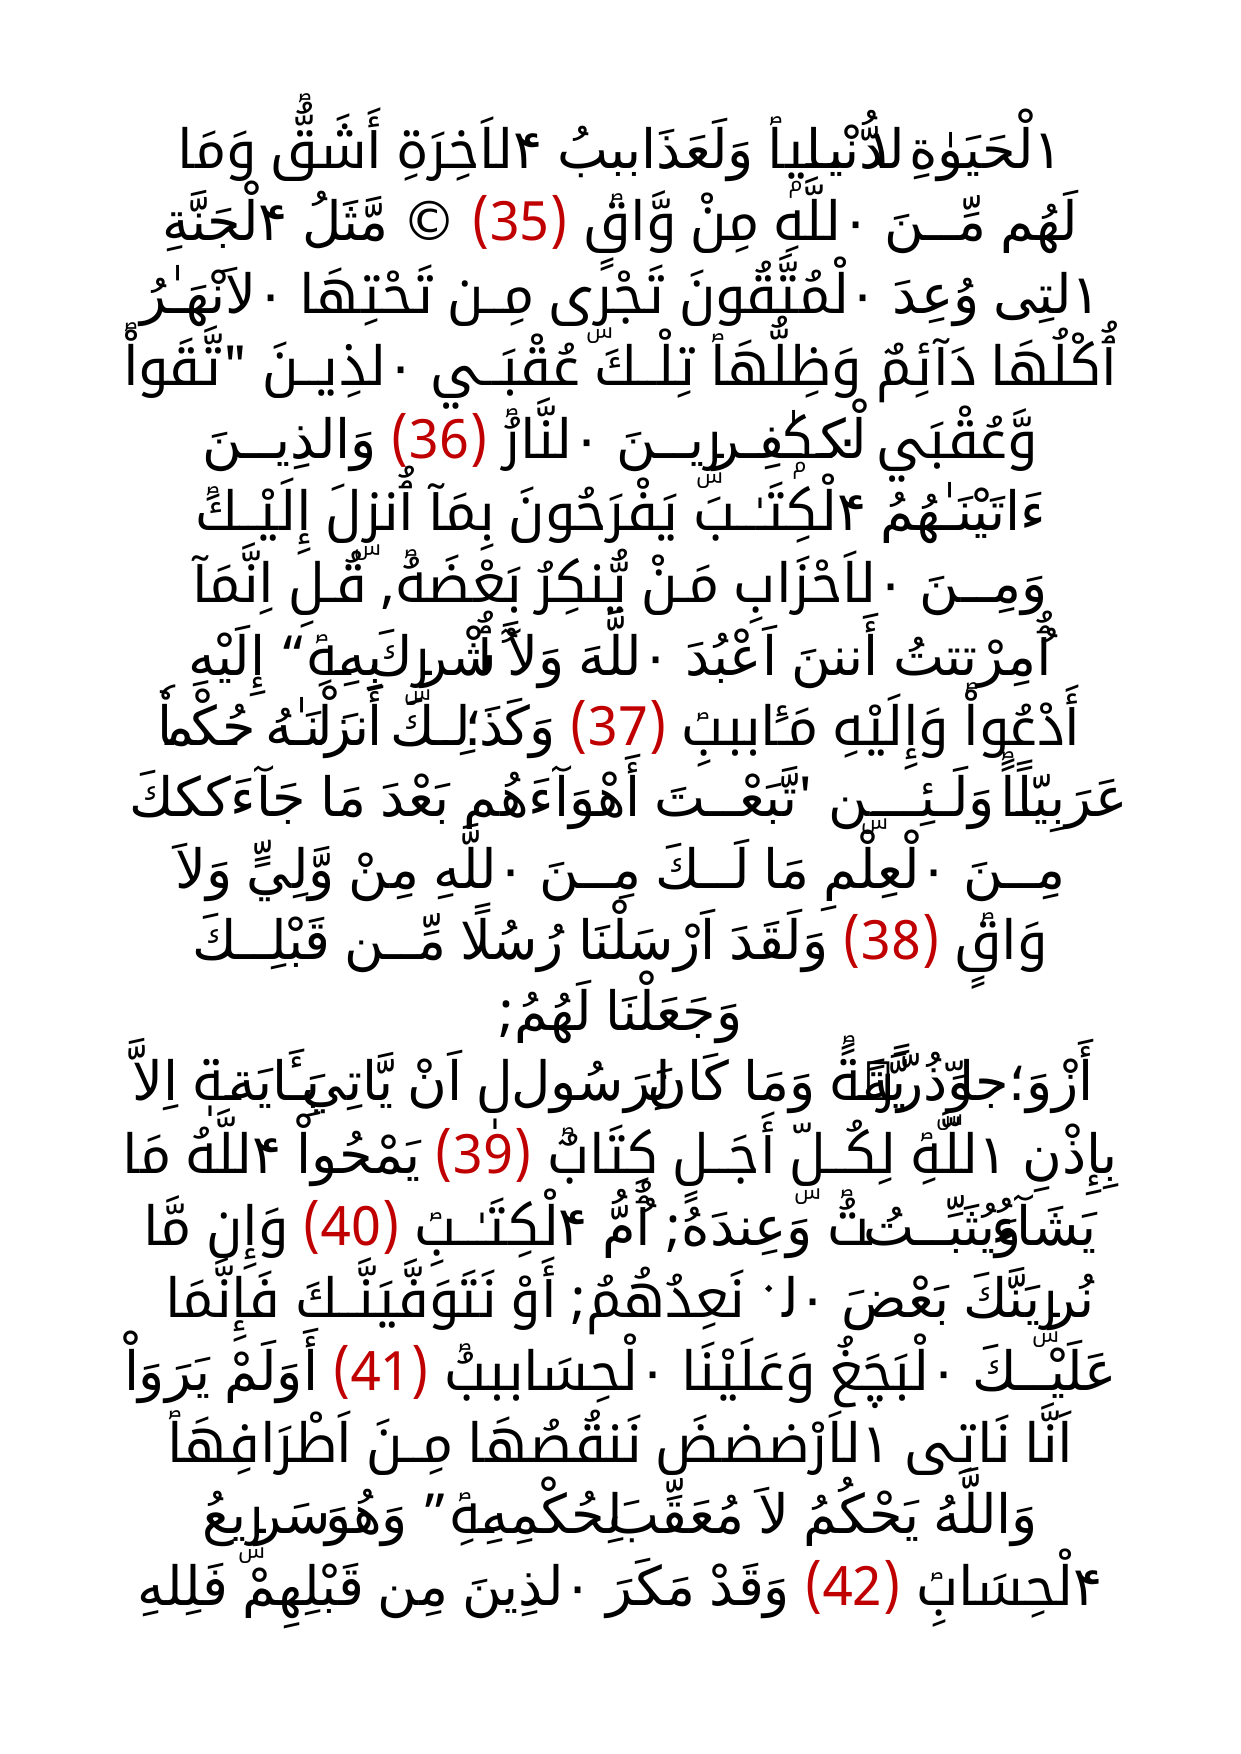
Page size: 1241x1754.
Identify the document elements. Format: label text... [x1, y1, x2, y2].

text بِسْمِ ۱للَّهِ ۱لرَّحْمَـٰنِ ۱لرَّحِيمِ أَلَٓمِؓـرۭؐ تِلْــكَ ءَايَـٰــتُ ۴لْكِتَـٰــبِؐ وَاﻟـذِىٓ ٱُنزۣلَ إِلَيْــكَ مِن رَّبِّــكَ ۰لْحَقُّؐ وَچَكِــنَّ أَكْثَرَ ۰لنَّاسسسِ لاَ يُومِنُونَؐ (1) ۰للَّهُ ۴ﻟ﮲ رَفَعَ ۰لسَّمَـٰوَ؛تتتِ بِغَيْرۣ عَمَدٍؐ تَرَوْنَهَاؐ ثُمَّ "سْتَوۭيٰ عَلَــي ۰لْعَرْشِؐ وَسَخَّرَ ۰لشَّمْـسَ وَالْقَمَرَؐ كُلٌّ يَجْرۣى لَأِجَــلٍ مُّسَمّيًؐ يُدَبِّرُ ۴لاَمْرَؐ يُفَصِّــلُ ۴لاَيَـٰــتِ لَعَلَّكُم بِلِقَآءِ رَبِّكُمْ تُوقِنُونَؐ (2) وَهُوَ ۰ﻟ﮲ مَدَّ ۰لاَرْضَ وَجَعَـلَ فِيهَا رَوَ؛سِيَ وَأَنْهَـٰراًؐ وَمِــن كُــلّۣ ۱لثَّمَرَ؛تِ جَعَـلَ فِيهَا زَوْجَيْـنِ 'ثْنَيْــنۣؐ يُغْشِى ۱ليْــلَ ۰لنَّهَارَؐ إِنَّ فِى ذَ؛لِــكَ ءَلاَيَـٰــتٍ لِّقَوْمٍ يَتَفَكَّرُونَؐ (3) وَفِى ۱لاَرْضِ قِطَعٌ مُّتَجَـٰوۣرَ؛تتتٌ وَجَنَّـٰــتٌ مِّــنَ اَعْنَـٰــبٍ وَزَرْعٍ وَنَخِيــلٍ صِنْوَانٍ وَغَيْرۣ صِنْوَانٍ تُسْقۭــيٰ بِمَآءٍ وَ؛حِدٍؐ وَنُفَضِّـلُ بَعْضَهَا عَلَيٰ بَعْـضٍ فِى ۱لاُكْلِؐ إِنَّ فِى ذَ؛لِــكَ ءَلاَيَـٰــتٍ لِّقَوْمٍ يَعْقِلُونَؐ (4) © وَإِن تَعْجَــبْ فَعَجَــبٌ قَوْلُهُمُ; أَ.ذَا كُنَّا تُرَ؛باٗ اِنَّا لَفِى خَلْـقٍ جَدِيدٖؐ (5) ۷وْلَئِــكَ ۰لذِيــنَ كَفَرُواْ بِرَبِّهِمْؐ وَٱُوْلَئِــكَ ۰لاَغْچَـلُ فِىٓ أَعْنَـٰقِهِمْؐ وَٱُوْلَئِــكَ أَصْحَـٰــبُ ۴لنّۭارۣ هُمْ فِيهَا خَـٰلِدُونَؐ (6) وَيَسْتَعْجِلُونَــكَ بِالسَّيِّيؕةِ قَبْــلَ ۰لْحَسَنَةِ وَقَدْ خَلَــتْ مِــن قَبْلِهِمُ ۴لْمَثُچَتُؐ وَإِنَّ رَبَّكَ لَذُو مَغْفِرَةٍ لِّلنَّاسسسِ عَلَيٰ ظُلْمِهِمْؐ وَإِنَّ رَبَّــكَ لَشَدِيدُ ۴لْعِقَابِؐ (7) وَيَقُولُ ۴لذِينَ كَفَرُواْ لَوْلآَ ٱُنزۣلَ عَلَيْهِ ءَايَةٌ مِّن رَّبِّهِؐ“ إِنَّمَآ أَنتَ مُنذِرٌؐ وَلِكُلِّ قَوْمٖ هَادٖؐ (8) ۱للَّهُ يَعْلَمُ مَا تَحْمِــلُ كُلُّ ٱُنثۭيٰ وَمَا تَغِيــضُ ۴لاَرْحَامُ وَمَا تَزْدَادُؐ وَكُــلُّ شَيْءٖ عِندَهُ„ بِمِقْدۭارٖؐ (9) عَـٰلِمُ ۴لْغَيْــبِ وَالشَّهَـٰدَةِؐ ۱لْكَبِيرُ ۴لْمُتَعَالِؐ (10) سَوَآءٌ مِّنكُم مَّــنَ اَسَرَّ ۰لْقَوْلَ وَمَن جَهَرَ بِهِ” وَمَنْ هُوَ مُسْتَخْفٙ بِاليْلِ وَسَارۣبببٛ بِالنَّهۭارۣؐ (11) لَهُ„ مُعَقِّبَـٰـــتٌ مِّنۢ بَيْـنِ يَدَيْهِ وَمِــنْ خَلْفِهِ” يَحْفَظُونَهُ„ مِنَ اَمْرۣ ۱للَّهِؐ إِنننَّ ۰للَّهَ لاَ يُغَيِّرُ مَا بِقَوْمٖ حَتَّيٰ يُغَيِّرُواْ مَا بِأَنفُسِهِمْؐ وَإِذَآ أَرَادَ ۰للَّهُ بِقَوْمٍ سُوٓءاً فَلاَ مَرَدَّ لَهُؐ, وَمَا لَهُم مِّن دُونِهِ” مِنْ وَّالٖؐ (12) هُوَ ۰ﻟ﮲ يُرۣيكُمُ ۴لْبَرْقَ خَوْفاً وَطَمَعاً وَيُنشِىُٔ ۴ڤسَّحَابَ ۰لثِّقَالللَ (13) وَيُسَبِّحُ ۴لرَّعْدُ بِحَمْدِهِ” وَالْمَلَئِكَةُ مِنْ خِيفَتِهِؐ” وَيُرْسِــلُ ۴لصَّوَ؛عِقَ فَيُصِيــبُ بِهَا مَنْ يَّشَآءُ وَهُمْ يُجَـٰدِلُونَ فِى ۱للَّهِ وَهُوَ شَدِيدُ ۴ڤْمِحَالِؐ (14) ® لَهُ„ دَعْوَةُ ۴لْحَقﱢّؐ وَالذِيــنَ يَدْعُونَ مِن دُونِهِ” لاَ يَسْتَجِيبُونَ لَهُم بِشَىْءٖ اِلاَّ كَبَـٰسِطِ كَفَّيْهِ إِلَــي ۰لْمَآءِ لِيَبْلُغَ فَاهُ وَمَا هُوَ بِبَـٰلِغِهِؐ” وَمَا دُعَآءُ ۴لْكۭـٰفِـرۣينَ إِلاَّ فِى ضَچَــلٍؐ (15) وَلِلهِ يَسْجُدُ مَـن فِى ۱لسَّمَـٰوَ؛تتتِ وَالاَرْضضضِ طَوْعاً وَكَرْهاً وَظِچَلُهُم بِالْغُدُوّۣ وَالاَصَالِؐ ¦ (16) قُلْ مَن رَّبُّ ۴لسَّمَـٰوَ؛تِ وَالاَرْضِ قُلِ ۱للَّهُؐ قُـلَ اَفَاتَّخَذتُّم مِّن دُونِهِ“ أَوْلِيَآءَ لاَ يَمْلِكُونَ لَأِنفُسِهِمْ نَفْعاً وَلاَ ضَرّاًؐ قُلْ هَلْ يَسْتَوۣى ۱لاَعْمۭيٰ وَالْبَصِيرُؐ أَمْ هَــلْ تَسْتَوۣى ۱لظُّلُمَـٰتُ وَالنُّورُؐ (17) أَمْ جَعَلُواْ لِلهِ شُرَكَآءَ خَلَقُواْ كَخَلْقِهِ” فَتَشَـٰبَهَ ۰لْخَلْــقُ عَلَيْهِمْؐ قُـلِ ۱للَّهُ خَـٰلِــقُ كُــلّۣ شَيْءٍؐ وَهُوَ ۰لْوَ؛حِدُ ۴لْقَهَّـٰرُؐ (18) أَنزَلَ مِــنَ ۰لسَّمَآءِ مَآءً فَسَالَــتَ اَوْدِيَةٛ بِقَدَرۣهَا فَاحْتَمَلَ ۰لسَّيْلُ زَبَداً رَّابِياًؐ وَمِمَّا تُوقِدُونَ عَلَيْهِ فِى ۱لنّۭارۣ 'بْتِغَآءَ حِلْيَةٖ اَوْ مَتَـٰعٍ زَبَدٌ مِّثْلُهُؐ, كَذَ؛لِــكَ يَضْرۣبببُ ۴للَّهُ ۴لْحَقَّ وَالْبَـٰطِلَؐ فَأَمَّا ۰لزَّبَدُ فَيَذْهَــبُ جُفَآءًؐ وَأَمَّا مَا يَنفَعُ ۴لنَّاسَ فَيَمْكُــثُ فِى ۱لاَرْضضضِؐ كَذَ؛لِــكَ يَضْرۣبببُ ۴للَّهُ ۴لاَمْثَالَؐ (19) لِلذِيــنَ "سْتَجَابُواْ لِرَبِّهِمُ ۴لْحُسْنۭيٰؐ وَالذِينَ لَمْ يَسْتَجِيبُواْ لَهُ„ لَوَ اَنَّ لَهُم مَّا فِى ۱لاَرْضضضِ جَمِيعاً وَمِثْلَهُ„ مَعَهُ„ لاَفْتَدَوْاْ بِهِؐ“ ٱُوْلَئِــكَ لَهُمْ سُوٓءُ ۴لْحِسَابببِؐ وَمَأْوۭيٰهُمْ جَهَنَّمُؐ وَبِيسَ ۰لْمِهَادُؐ (20) ¤ أَفَمَـنْ يَّعْلَمُ أَنَّمَآ ٱُنزۣلَ إِلَيْــكَ مِن رَّبِّــكَ ۰لْحَــقُّ كَمَنْ هُوَ أَعْمۭيٰٓؐ إِنَّمَا يَتَذَكَّرُ ٱُوْلُواْ ۴لاَلْبَـٰــبِ (21) ۱لذِينَ يُوفُونَ بِعَهْدِ ۱للَّهِ وَلاَ يَنقُضُونَ ۰لْمِيثَـٰقَ (22) وَالذِينَ يَصِلُونَ مَآ أَمَرَ ۰للَّهُ بِهِ“ أَنْ يُّوصَلَ وَيَخْشَوْنَ رَبَّهُمْ وَيَخَافُونَ سُوٓءَ ۰لْحِسَابِ (23) وَالذِيــنَ صَبَرُواْ èبْتِغَآءَ وَجْهِ رَبِّهِمْ وَأَقَامُواْ ۴لصَّلَوٰةَ وَأَنفَقُواْ مِمَّا رَزَقْنَـٰهُمْ سِرّاً وَعَچَنِيَةً وَيَدْرَءُونَ بِالْحَسَنَةِ ۱لسَّيِّيؕةَؐ ٱُوْلَئِكَ لَهُمْ عُقْبَي ۰لدّۭارۣؐ (24) جَنَّـٰــتُ عَدْنٍ يَدْخُلُونَهَا وَمَــن صَلَحَ مِــنَ —ابَآئِهِمْ وَأَزْوَ؛جِهِمْ وَذُرّۣيَّـٰتِهِمْؐ وَالْمَلَئِكَةُ يَدْخُلُونَ عَلَيْهِم مِّــن كُلِّ بَابٍؐ سَچَم٘ عَلَيْكُم بِمَا صَبَرْتُمْؐ فَنِعْمَ عُقْبَــي ۰لـدّۭارۣؐ (25) وَالذِيــنَ يَنقُضُونَ عَهْدَ ۰للَّهِ مِـنۢ بَعْدِ مِيثَـٰقِهِ” وَيَقْطَعُونَ مَآ أَمَرَ ۰للَّهُ بِهِ“ أَنْ يُّوصَلَ وَيُفْسِدُونَ فِى ۱لاَرْضِ ٱُوْلَئِكَ لَهُمُ ۴للَّعْنَةُ وَلَهُمْ سُوٓءُ ۴لدّۭارۣؐ (26) ۱للَّهُ يَبْسُطُ ۴لرّۣزْقَ لِمَـنْ يَّشَآءُ وَيَقْدِرُؐ وَفَرۣحُواْ بِالْحَيَوٰةِ ۱لدُّنْيۭاؐ وَمَا ۰لْحَيَوٰةُ ۴لدُّنْيۭا فِى ۱لاَخِرَةِ إِلاَّ مَتَـٰعٌؐ (27) وَيَقُولُ ۴لذِيــنَ كَفَرُواْ لَوْلآَ ٱُنزۣلَ عَلَيْهِ ءَايَةٌ مِّن رَّبِّهِؐ” قُـلِ اِنَّ ۰للَّهَ يُضِلُّ مَنْ يَّشَآءُ وَيَهْدِ ىٓ إِلَيْهِ مَنَ اَنَابَؐ (28) ۰لذِيــنَ ءَامَنُواْ وَتَطْمَئِنُّ قُلُوبُهُم بِذِكْرۣ ۱للَّهِؐ أَلاَ بِذِكْرۣ ۱للَّهِ تَطْمَئِـــنُّ ۴لْقُلُوبُؐ (29) ۴لذِيــنَ ءَامَنُواْ وَعَمِلُواْ ۴ڤصَّـٰڤِحَـٰــتِ طُوبۭــيٰ لَهُمْ وَحُسْــنُ مَـَٔابٍؐ (30) ® كَذَ؛لِــكَ أَرْسَلْنَـٰــكَ فِىٓ ٱُمَّةٍ قَدْ خَلَــتْ مِــن قَبْلِهَآ ٱُمَمٌ لِّتَتْلُوَاْ عَلَيْهِمُ ۴ﻟـذِىٓ أَوْحَيْنَآ إِلَيْــكَ وَهُمْ يَكْفُرُونَ بِالرَّحْمَـٰــنۣؐ قُلْ هُوَ رَبِّىؐ لآَ إِچَهَ إِلاَّ هُوَؐ عَلَيْهِ تَوَكَّلْــتُؐ وَإِلَيْهِ مَتَابِؐ (31) وَلَوَ اَنَّ قُرْءَاناً سُيِّرَتتتْ بِهِ ۱لْجِبَالُ أَوْ قُطِّعَتْ بِهِ ۱لاَرْضُ أَوْ كُلِّمَ بِهِ ۱لْمَوْتۭيٰؐ بَل لِّلهِ ۱لاَمْرُ جَمِيعاٗؐ اَفَلَمْ يَاْيْـَٔـــسِ ۱لـذِيــنَ ءَامَنُوٓاْ أَن لَّوْ يَشَآءُ ۴للَّهُ لَهَدَي ۰لنَّاسَ جَمِيعاًؐ وَلاَ يَزَالُ ۴لذِيــنَ كَفَرُواْ تُصِيبُهُم بِمَا صَنَعُواْ قَارۣعَة٘ اَوْ تَحُلُّ قَرۣيباً مِّن دۭارۣهِمْ حَتَّيٰ يَاتِيَ وَعْدُ ۴للَّهِؐ إِنننَّ ۰للَّهَ لاَ يُخْلِفُ ۴لْمِيعَادَؐ (32) وَلَقَدُ ۶سْتُهْزۣىَٔ بِرُسُلٍ مِّــن قَبْلِــكَ فَأَمْلَيْــتُ لِلذِيــنَ كَفَرُواْ ثُمَّ أَخَذتُّهُمْؐ فَكَيْفَ كَانَ عِقَابِؐ (33) أَفَمَنْ هُوَ قَآئِم٘ عَلَــيٰ كُـلِّ نَفْسٙ بِمَــا كَسَبَــتْؐ وَجَعَلُواْ لِلهِ شُرَكَآءَ قُــلْ سَمُّوهُمُؐ; أَمْ تُنَبِّـُٔونَهُ„ بِمَا لاَ يَعْلَمُ فِى ۱لاَرْضِ أَم بِظَـٰهِرٍ مِّنَ ۰لْقَوْلِؐ بَلْ زُيِّنَ لِلذِيــنَ كَفَرُواْ مَكْرُهُمْ وَصَدُّواْ عَـنِ ۱لسَّبِيلِؐ وَمَـنْ يُّضْلِلِ ۱للَّهُ فَمَا لَهُ„ مِــنْ هَادٍؐ (34) لَّهُمْ عَذَابببٌ فِى ۱لْحَيَوٰةِ ۱لدُّنْيۭاؐ وَلَعَذَابببُ ۴لاَخِرَةِ أَشَقُّؐ وَمَا لَهُم مِّــنَ ۰للَّهِ مِنْ وَّاقٍؐ (35) © مَّثَلُ ۴لْجَنَّةِ ۱لتِى وُعِدَ ۰لْمُتَّقُونَ تَجْرۣى مِــن تَحْتِهَا ۰لاَنْهَـٰرُ ٱُكْلُهَا دَآئِمٌ وَظِلُّهَاؐ تِلْــكَ عُقْبَــي ۰لذِيــنَ "تَّقَواْؐ وَّعُقْبَي ۰لْكۭـٰفِـرۣيــنَ ۰لنَّارُؐ (36) وَالذِيــنَ ءَاتَيْنَـٰهُمُ ۴لْكِتَـٰــبَ يَفْرَحُونَ بِمَآ ٱُنزۣلَ إِلَيْــكَؐ وَمِــنَ ۰لاَحْزَابِ مَـنْ يُّنكِرُ بَعْضَهُؐ, قُـلِ اِنَّمَآ ٱُمِرْتتتُ أَنننَ اَعْبُدَ ۰للَّهَ وَلآَ ٱُشْرۣكَ بِهِؐ“ إِلَيْهِ أَدْعُواْؐ وَإِلَيْهِ مَـَٔابببِؐ (37) وَكَذَ؛لِــكَ أَنزَلْنَـٰهُ حُكْماٗ عَرَبِيّاًؐ وَلَـئِـــۣن 'تَّبَعْــتَ أَهْوَآءَهُم بَعْدَ مَا جَآءَكككَ مِــنَ ۰لْعِلْمِ مَا لَــكَ مِــنَ ۰للَّهِ مِنْ وَّلِيٍّ وَلاَ وَاقٍؐ (38) وَلَقَدَ اَرْسَلْنَا رُسُلًا مِّــن قَبْلِــكَ وَجَعَلْنَا لَهُمُ; [118, 118, 1122, 1052]
text أَزْوَ؛جاً وَذُرّۣيَّةًؐ وَمَا كَانَ لِرَسُولٖ اَنْ يَّاتِيَ بِـَٔايَةٖ اِلاَّ بِإِذْنِ ۱للَّهِؐ لِكُــلّۣ أَجَــلٍ كِتَابٌؐ (39) يَمْحُواْ ۴للَّهُ مَا يَشَآءُ وَيُثَبِّــتُؐ وَعِندَهُ; ٱُمُّ ۴لْكِتَـٰــبِؐ (40) وَإِن مَّا نُرۣيَنَّكَ بَعْضَ ۰ﻟ﮲ نَعِدُهُمُ; أَوْ نَتَوَفَّيَنَّــكَ فَإِنَّمَا عَلَيْــكَ ۰لْبَچَغُ وَعَلَيْنَا ۰لْحِسَابببُؐ (41) أَوَلَمْ يَرَوَاْ اَنَّا نَاتِى ۱لاَرْضضضَ نَنقُصُهَا مِــنَ اَطْرَافِهَاؐ وَاللَّهُ يَحْكُمُ لاَ مُعَقِّبَ لِحُكْمِهِؐ” وَهُوَ سَرۣيعُ ۴لْحِسَابِؐ (42) وَقَدْ مَكَرَ ۰لذِينَ مِن قَبْلِهِمْ فَلِلهِ ۱لْمَكْرُ جَمِيعاًؐ يَعْلَمُ مَا تَكْسِــبُ كُلُّ نَفْسٍؐ وَسَيَعْلَمُ ۴لْكَـٰفِرُ لِمَــنْ عُقْبَي ۰لدّۭارۣؐ (43) وَيَقُولُ ۴لذِيــنَ كَفَرُواْ لَسْتَ مُرْسَلًؐا قُــلْ كَفۭــيٰ بِاللَّهِ شَهِيداَۢ بَيْنِى وَبَيْنَكُمْ وَمَـنْ عِندَهُ„ عِلْمُ ۴لْكِتَـٰــبِ (44) [118, 1052, 1122, 1628]
